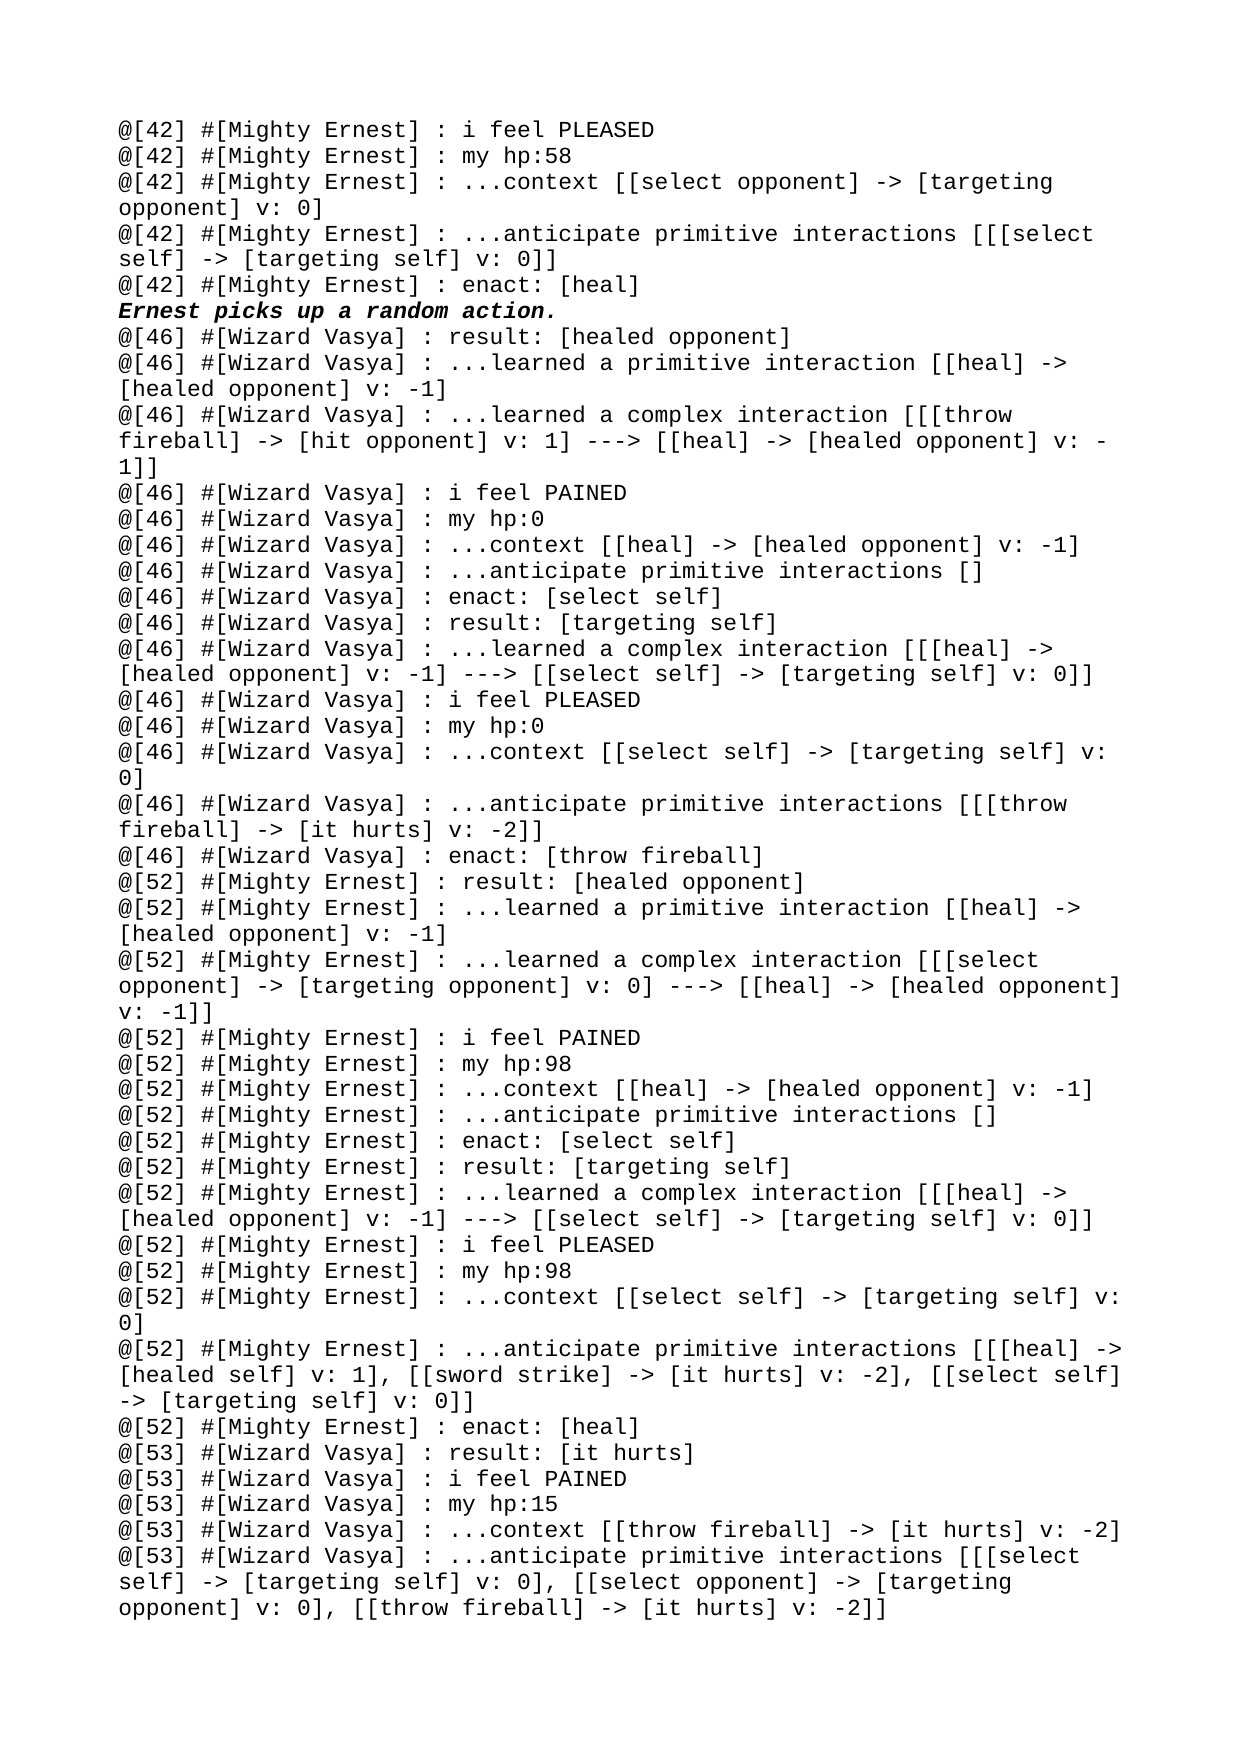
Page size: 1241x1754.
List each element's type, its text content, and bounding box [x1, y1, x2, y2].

text @[53] #[Wizard Vasya] : result: [it hurts] [118, 1441, 1122, 1467]
text @[53] #[Wizard Vasya] : i feel PAINED [118, 1467, 1122, 1493]
text @[46] #[Wizard Vasya] : result: [healed opponent] [118, 326, 1122, 352]
text @[52] #[Mighty Ernest] : result: [healed opponent] [118, 870, 1122, 896]
text @[52] #[Mighty Ernest] : my hp:98 [118, 1052, 1122, 1078]
text @[46] #[Wizard Vasya] : my hp:0 [118, 507, 1122, 533]
text @[46] #[Wizard Vasya] : ...context [[select self] -> [targeting self] v: 0] [118, 741, 1122, 792]
text @[46] #[Wizard Vasya] : i feel PLEASED [118, 689, 1122, 715]
text @[46] #[Wizard Vasya] : result: [targeting self] [118, 611, 1122, 637]
text @[52] #[Mighty Ernest] : enact: [select self] [118, 1130, 1122, 1156]
text @[46] #[Wizard Vasya] : ...learned a complex interaction [[[throw fireball] -> [hit opponent] v: 1] ---> [[heal] -> [healed opponent] v: -1]] [118, 403, 1122, 481]
text @[53] #[Wizard Vasya] : ...context [[throw fireball] -> [it hurts] v: -2] [118, 1519, 1122, 1545]
text @[42] #[Mighty Ernest] : ...anticipate primitive interactions [[[select self] -> [targeting self] v: 0]] [118, 222, 1122, 274]
text @[46] #[Wizard Vasya] : ...anticipate primitive interactions [] [118, 559, 1122, 585]
text @[52] #[Mighty Ernest] : ...anticipate primitive interactions [[[heal] -> [healed self] v: 1], [[sword strike] -> [it hurts] v: -2], [[select self] -> [targeting self] v: 0]] [118, 1337, 1122, 1415]
text @[42] #[Mighty Ernest] : enact: [heal] [118, 274, 1122, 300]
text @[52] #[Mighty Ernest] : ...learned a primitive interaction [[heal] -> [healed opponent] v: -1] [118, 896, 1122, 948]
text @[52] #[Mighty Ernest] : enact: [heal] [118, 1415, 1122, 1441]
text @[42] #[Mighty Ernest] : i feel PLEASED [118, 118, 1122, 144]
text Ernest picks up a random action. [118, 300, 1122, 326]
text @[53] #[Wizard Vasya] : ...anticipate primitive interactions [[[select self] -> [targeting self] v: 0], [[select opponent] -> [targeting opponent] v: 0], [[throw fireball] -> [it hurts] v: -2]] [118, 1545, 1122, 1622]
text @[52] #[Mighty Ernest] : ...context [[select self] -> [targeting self] v: 0] [118, 1285, 1122, 1337]
text @[42] #[Mighty Ernest] : ...context [[select opponent] -> [targeting opponent] v: 0] [118, 170, 1122, 222]
text @[46] #[Wizard Vasya] : my hp:0 [118, 715, 1122, 741]
text @[52] #[Mighty Ernest] : i feel PLEASED [118, 1233, 1122, 1259]
text @[52] #[Mighty Ernest] : ...learned a complex interaction [[[select opponent] -> [targeting opponent] v: 0] ---> [[heal] -> [healed opponent] v: -1]] [118, 948, 1122, 1026]
text @[52] #[Mighty Ernest] : i feel PAINED [118, 1026, 1122, 1052]
text @[53] #[Wizard Vasya] : my hp:15 [118, 1493, 1122, 1519]
text @[42] #[Mighty Ernest] : my hp:58 [118, 144, 1122, 170]
text @[52] #[Mighty Ernest] : ...anticipate primitive interactions [] [118, 1104, 1122, 1130]
text @[52] #[Mighty Ernest] : ...context [[heal] -> [healed opponent] v: -1] [118, 1078, 1122, 1104]
text @[46] #[Wizard Vasya] : enact: [throw fireball] [118, 844, 1122, 870]
text @[52] #[Mighty Ernest] : result: [targeting self] [118, 1156, 1122, 1182]
text @[46] #[Wizard Vasya] : ...learned a complex interaction [[[heal] -> [healed opponent] v: -1] ---> [[select self] -> [targeting self] v: 0]] [118, 637, 1122, 689]
text @[46] #[Wizard Vasya] : ...context [[heal] -> [healed opponent] v: -1] [118, 533, 1122, 559]
text @[46] #[Wizard Vasya] : i feel PAINED [118, 481, 1122, 507]
text @[46] #[Wizard Vasya] : ...learned a primitive interaction [[heal] -> [healed opponent] v: -1] [118, 352, 1122, 403]
text @[46] #[Wizard Vasya] : ...anticipate primitive interactions [[[throw fireball] -> [it hurts] v: -2]] [118, 792, 1122, 844]
text @[46] #[Wizard Vasya] : enact: [select self] [118, 585, 1122, 611]
text @[52] #[Mighty Ernest] : my hp:98 [118, 1259, 1122, 1285]
text @[52] #[Mighty Ernest] : ...learned a complex interaction [[[heal] -> [healed opponent] v: -1] ---> [[select self] -> [targeting self] v: 0]] [118, 1182, 1122, 1233]
